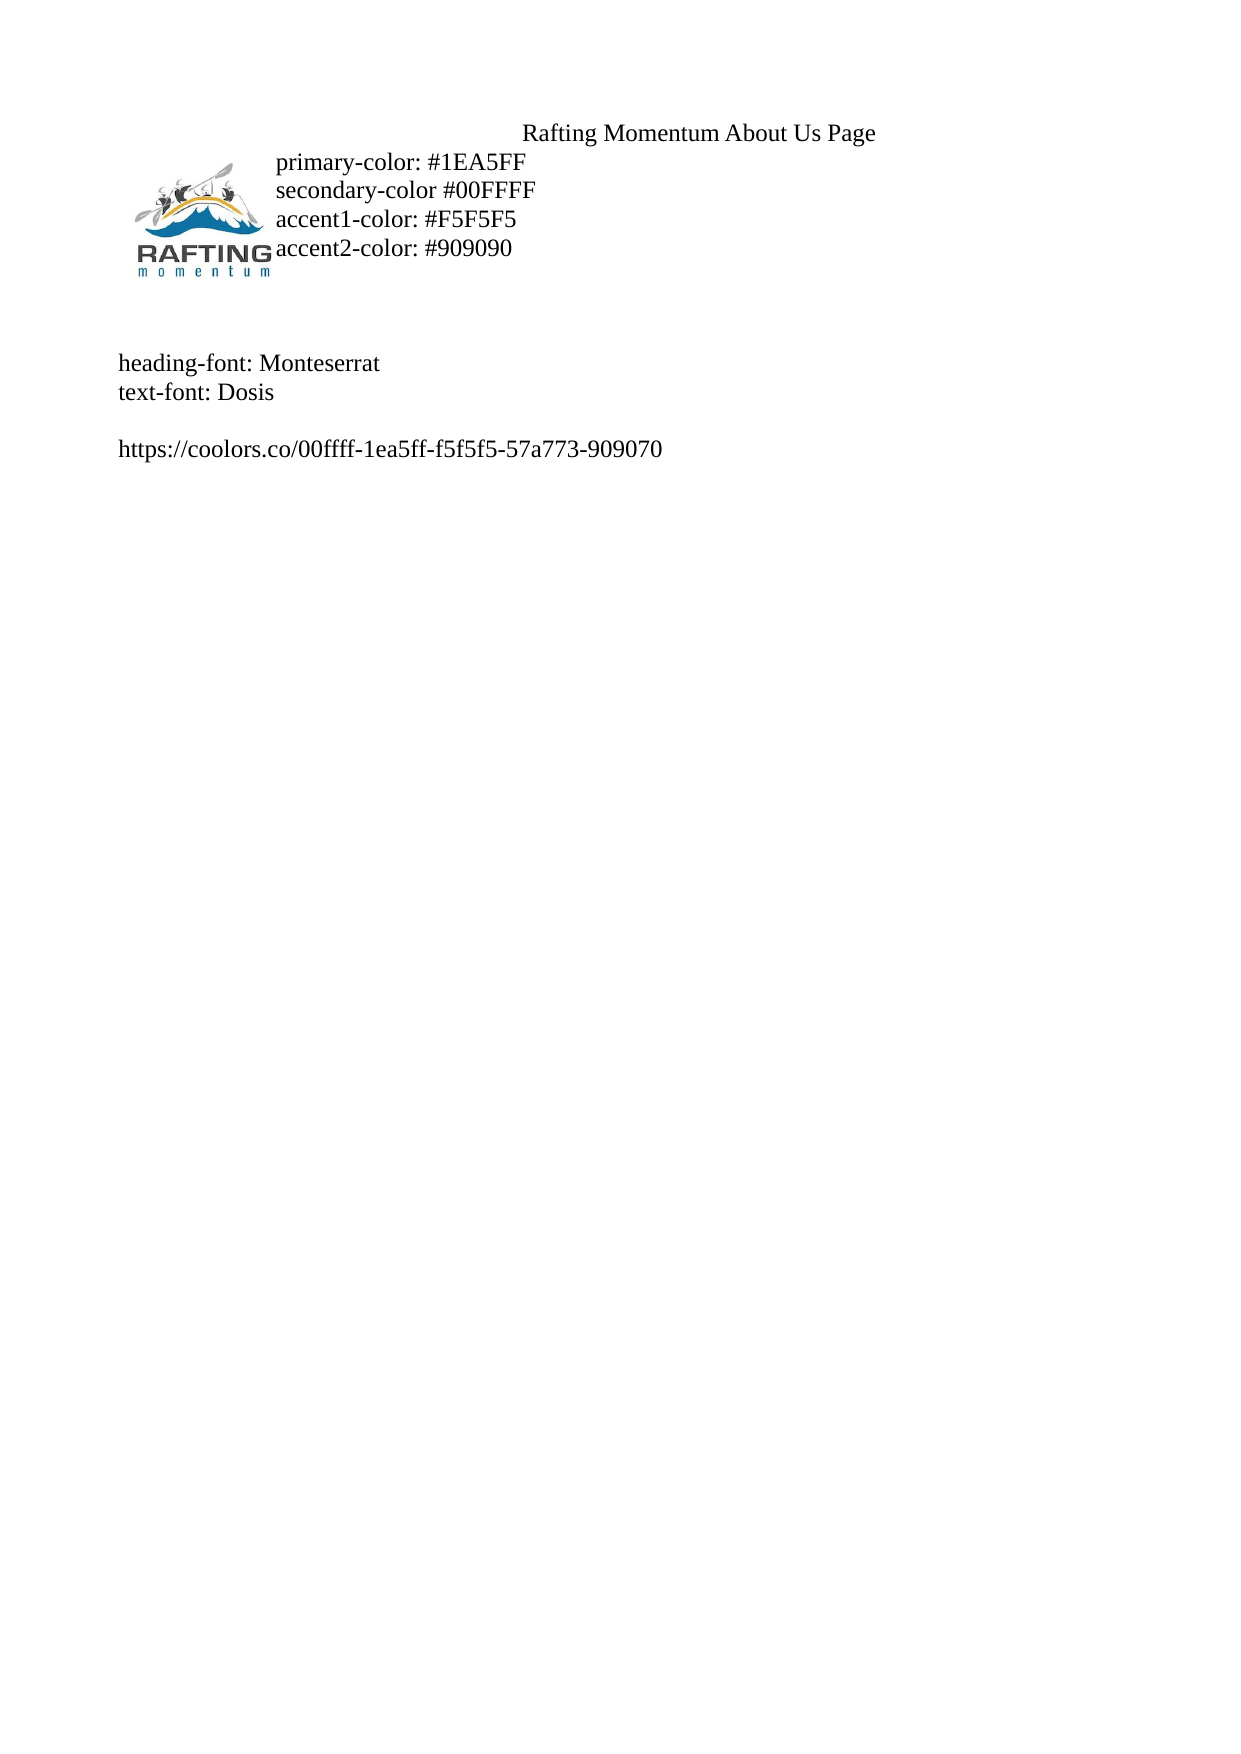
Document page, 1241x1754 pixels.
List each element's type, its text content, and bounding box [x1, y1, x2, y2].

text accent1-color: #F5F5F5 [276, 204, 1122, 233]
text text-font: Dosis [118, 377, 1122, 406]
text primary-color: #1EA5FF [276, 147, 1122, 176]
text heading-font: Monteserrat [118, 348, 1122, 377]
text accent2-color: #909090 [276, 233, 1122, 262]
text secondary-color #00FFFF [276, 176, 1122, 204]
text https://coolors.co/00ffff-1ea5ff-f5f5f5-57a773-909070 [118, 434, 1122, 463]
picture [130, 129, 276, 318]
text Rafting Momentum About Us Page [118, 118, 1122, 147]
